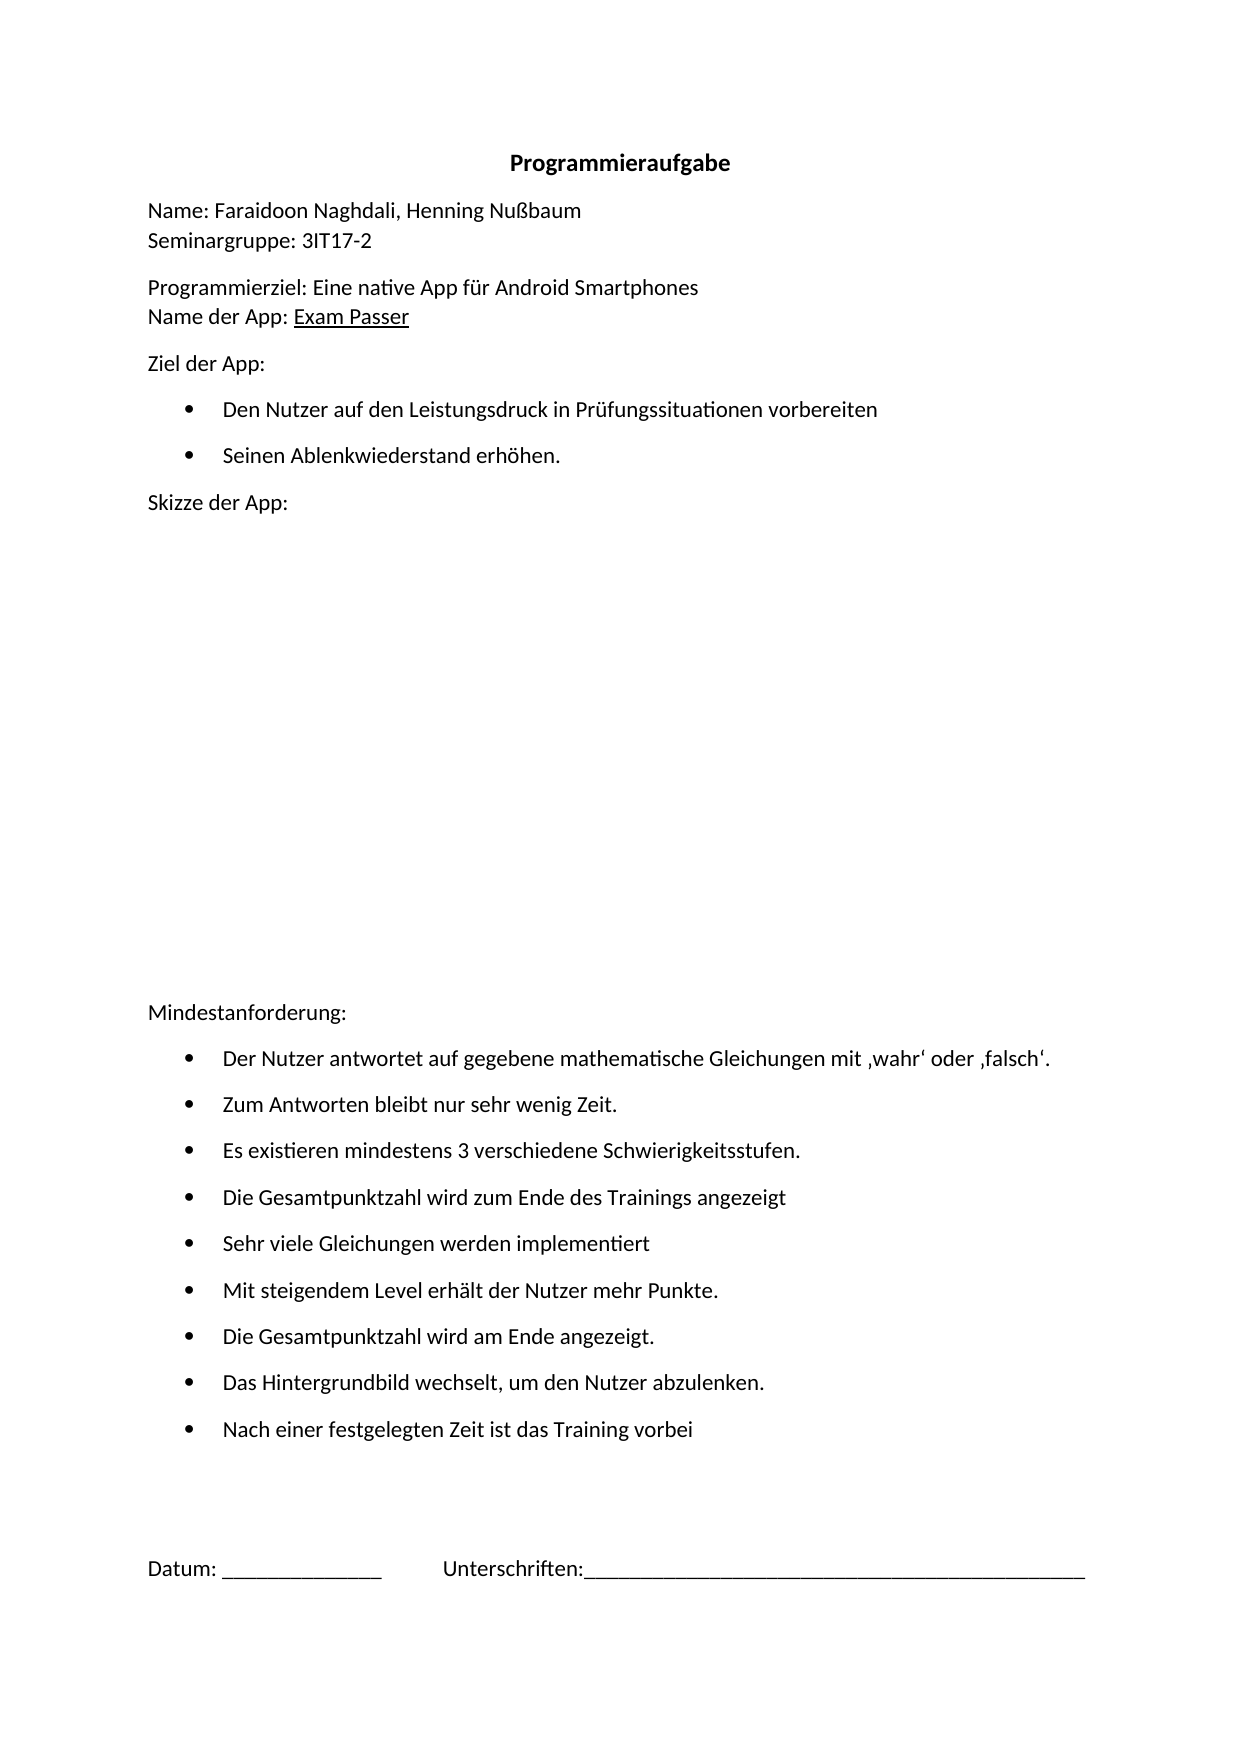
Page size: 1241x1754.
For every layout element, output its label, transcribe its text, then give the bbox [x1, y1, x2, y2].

text Programmieraufgabe [148, 148, 1093, 178]
list Die Gesamtpunktzahl wird am Ende angezeigt. [185, 1322, 1093, 1350]
list Den Nutzer auf den Leistungsdruck in Prüfungssituationen vorbereiten [185, 395, 1093, 423]
text Datum: ______________ Unterschriften:____________________________________________ [148, 1554, 1093, 1582]
text Name: Faraidoon Naghdali, Henning Nußbaum Seminargruppe: 3IT17-2 [148, 197, 1093, 254]
list Die Gesamtpunktzahl wird zum Ende des Trainings angezeigt [185, 1183, 1093, 1211]
list Das Hintergrundbild wechselt, um den Nutzer abzulenken. [185, 1368, 1093, 1396]
list Zum Antworten bleibt nur sehr wenig Zeit. [185, 1090, 1093, 1118]
text Mindestanforderung: [148, 998, 1093, 1026]
text Ziel der App: [148, 349, 1093, 377]
list Der Nutzer antwortet auf gegebene mathematische Gleichungen mit ‚wahr‘ oder ‚falsch‘. [185, 1044, 1093, 1072]
list Mit steigendem Level erhält der Nutzer mehr Punkte. [185, 1276, 1093, 1304]
list Nach einer festgelegten Zeit ist das Training vorbei [185, 1415, 1093, 1443]
list Es existieren mindestens 3 verschiedene Schwierigkeitsstufen. [185, 1137, 1093, 1165]
list Seinen Ablenkwiederstand erhöhen. [185, 441, 1093, 469]
text Skizze der App: [148, 488, 1093, 516]
list Sehr viele Gleichungen werden implementiert [185, 1229, 1093, 1257]
text Programmierziel: Eine native App für Android Smartphones Name der App: Exam Passer [148, 273, 1093, 330]
